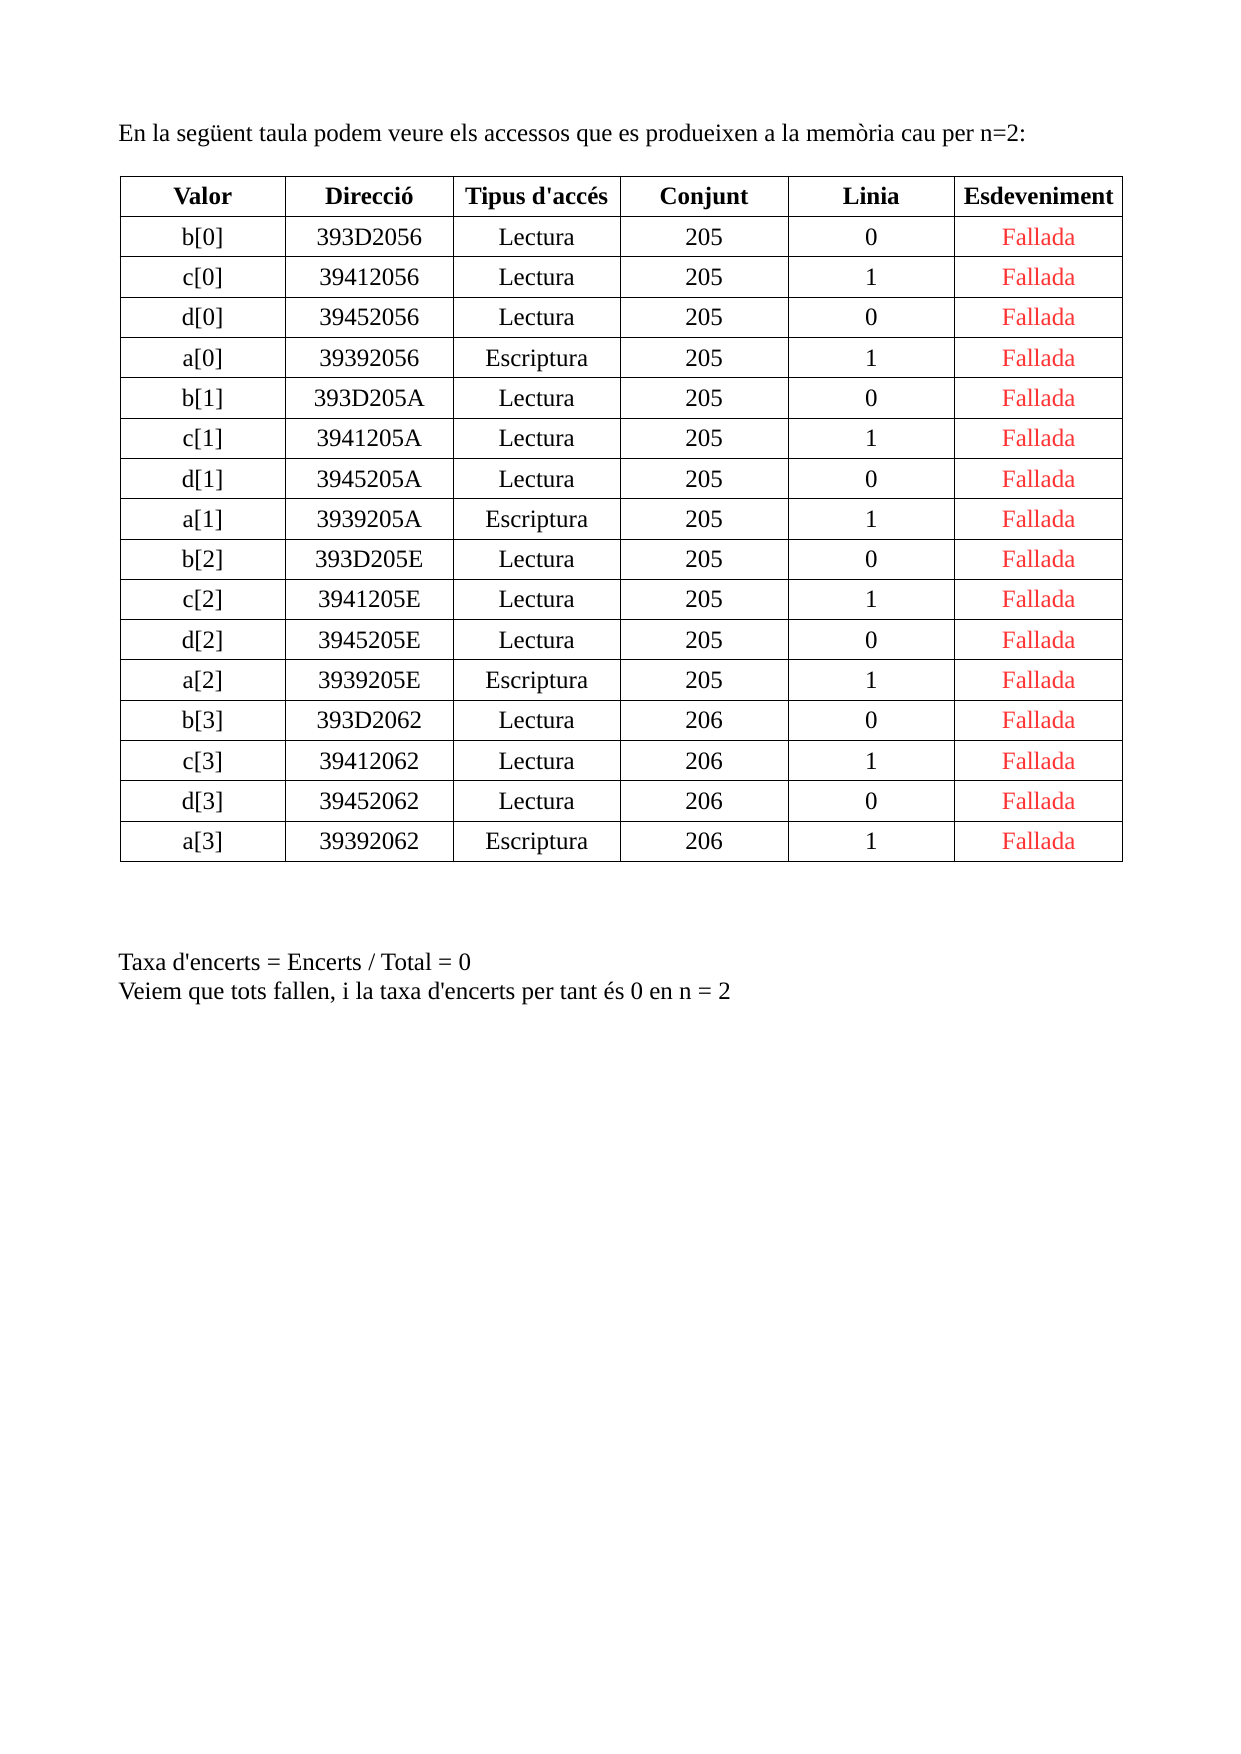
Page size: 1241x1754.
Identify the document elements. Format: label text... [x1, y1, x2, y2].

table_cell b[1] [121, 378, 285, 417]
table_cell Escriptura [454, 822, 620, 861]
table_cell 3939205E [286, 660, 453, 700]
table_cell 3945205A [286, 459, 453, 498]
table_cell 39452062 [286, 781, 453, 821]
table_cell 205 [621, 217, 788, 256]
table_cell 393D205A [286, 378, 453, 417]
table_cell 0 [789, 217, 954, 256]
table_cell Lectura [454, 257, 620, 297]
table_cell Fallada [955, 701, 1122, 740]
table_cell 1 [789, 822, 954, 861]
table_cell 205 [621, 338, 788, 377]
table_cell d[0] [121, 298, 285, 337]
table_cell 39452056 [286, 298, 453, 337]
table_cell d[1] [121, 459, 285, 498]
table_cell 205 [621, 298, 788, 337]
table_cell 205 [621, 620, 788, 659]
table_cell 205 [621, 459, 788, 498]
table_cell a[3] [121, 822, 285, 861]
table_cell Fallada [955, 419, 1122, 458]
table_cell c[2] [121, 580, 285, 619]
table_cell 0 [789, 298, 954, 337]
table_header Linia [789, 177, 954, 216]
table_cell 0 [789, 459, 954, 498]
table_header Conjunt [621, 177, 788, 216]
text Veiem que tots fallen, i la taxa d'encerts per tant és 0 en n = 2 [118, 976, 1122, 1005]
table_cell Lectura [454, 741, 620, 780]
table_cell 206 [621, 701, 788, 740]
table_cell 206 [621, 822, 788, 861]
table_cell Fallada [955, 620, 1122, 659]
table_header Tipus d'accés [454, 177, 620, 216]
table_cell Fallada [955, 781, 1122, 821]
table_cell b[3] [121, 701, 285, 740]
table_cell Escriptura [454, 499, 620, 538]
table_cell b[2] [121, 540, 285, 579]
table_cell 39412056 [286, 257, 453, 297]
table_cell 3939205A [286, 499, 453, 538]
table_cell 205 [621, 419, 788, 458]
table_cell 205 [621, 499, 788, 538]
table_cell Lectura [454, 540, 620, 579]
table_cell c[0] [121, 257, 285, 297]
table_cell Fallada [955, 499, 1122, 538]
table_cell 205 [621, 540, 788, 579]
table_cell Lectura [454, 580, 620, 619]
table_cell 1 [789, 419, 954, 458]
table_cell a[0] [121, 338, 285, 377]
table_cell Lectura [454, 459, 620, 498]
table_cell Fallada [955, 459, 1122, 498]
table_cell d[3] [121, 781, 285, 821]
text En la següent taula podem veure els accessos que es produeixen a la memòria cau per n=2: [118, 118, 1122, 147]
table_cell Lectura [454, 701, 620, 740]
table_cell Escriptura [454, 338, 620, 377]
table_cell Fallada [955, 298, 1122, 337]
table_cell 1 [789, 580, 954, 619]
table_header Esdeveniment [955, 177, 1122, 216]
table_cell 39412062 [286, 741, 453, 780]
table_cell b[0] [121, 217, 285, 256]
table_cell Fallada [955, 822, 1122, 861]
table_cell c[3] [121, 741, 285, 780]
table_cell c[1] [121, 419, 285, 458]
table_cell Fallada [955, 257, 1122, 297]
table_cell 39392056 [286, 338, 453, 377]
table_cell Escriptura [454, 660, 620, 700]
table_cell 1 [789, 741, 954, 780]
table_cell Fallada [955, 660, 1122, 700]
table_cell 39392062 [286, 822, 453, 861]
table_cell 3941205A [286, 419, 453, 458]
table_cell Fallada [955, 378, 1122, 417]
table_cell 393D205E [286, 540, 453, 579]
table_cell 205 [621, 580, 788, 619]
table_cell 0 [789, 701, 954, 740]
table_cell Lectura [454, 378, 620, 417]
table_cell d[2] [121, 620, 285, 659]
table_cell Fallada [955, 540, 1122, 579]
table_cell 206 [621, 781, 788, 821]
table_cell 0 [789, 540, 954, 579]
table_cell 1 [789, 257, 954, 297]
table_cell Lectura [454, 217, 620, 256]
table_cell 205 [621, 378, 788, 417]
table_cell Lectura [454, 620, 620, 659]
table_cell Lectura [454, 298, 620, 337]
table_cell Lectura [454, 419, 620, 458]
table_cell 393D2056 [286, 217, 453, 256]
table_cell 1 [789, 660, 954, 700]
table_cell Fallada [955, 338, 1122, 377]
table_cell 206 [621, 741, 788, 780]
table_cell 0 [789, 378, 954, 417]
table_cell 3941205E [286, 580, 453, 619]
text Taxa d'encerts = Encerts / Total = 0 [118, 947, 1122, 976]
table_cell Fallada [955, 741, 1122, 780]
table_cell 1 [789, 499, 954, 538]
table_cell 0 [789, 620, 954, 659]
table_cell 393D2062 [286, 701, 453, 740]
table_cell Lectura [454, 781, 620, 821]
table_header Valor [121, 177, 285, 216]
table_cell 3945205E [286, 620, 453, 659]
table_cell 0 [789, 781, 954, 821]
table_cell a[2] [121, 660, 285, 700]
table_cell 1 [789, 338, 954, 377]
table_cell 205 [621, 257, 788, 297]
table_cell a[1] [121, 499, 285, 538]
table_cell Fallada [955, 580, 1122, 619]
table_cell Fallada [955, 217, 1122, 256]
table_header Direcció [286, 177, 453, 216]
table_cell 205 [621, 660, 788, 700]
